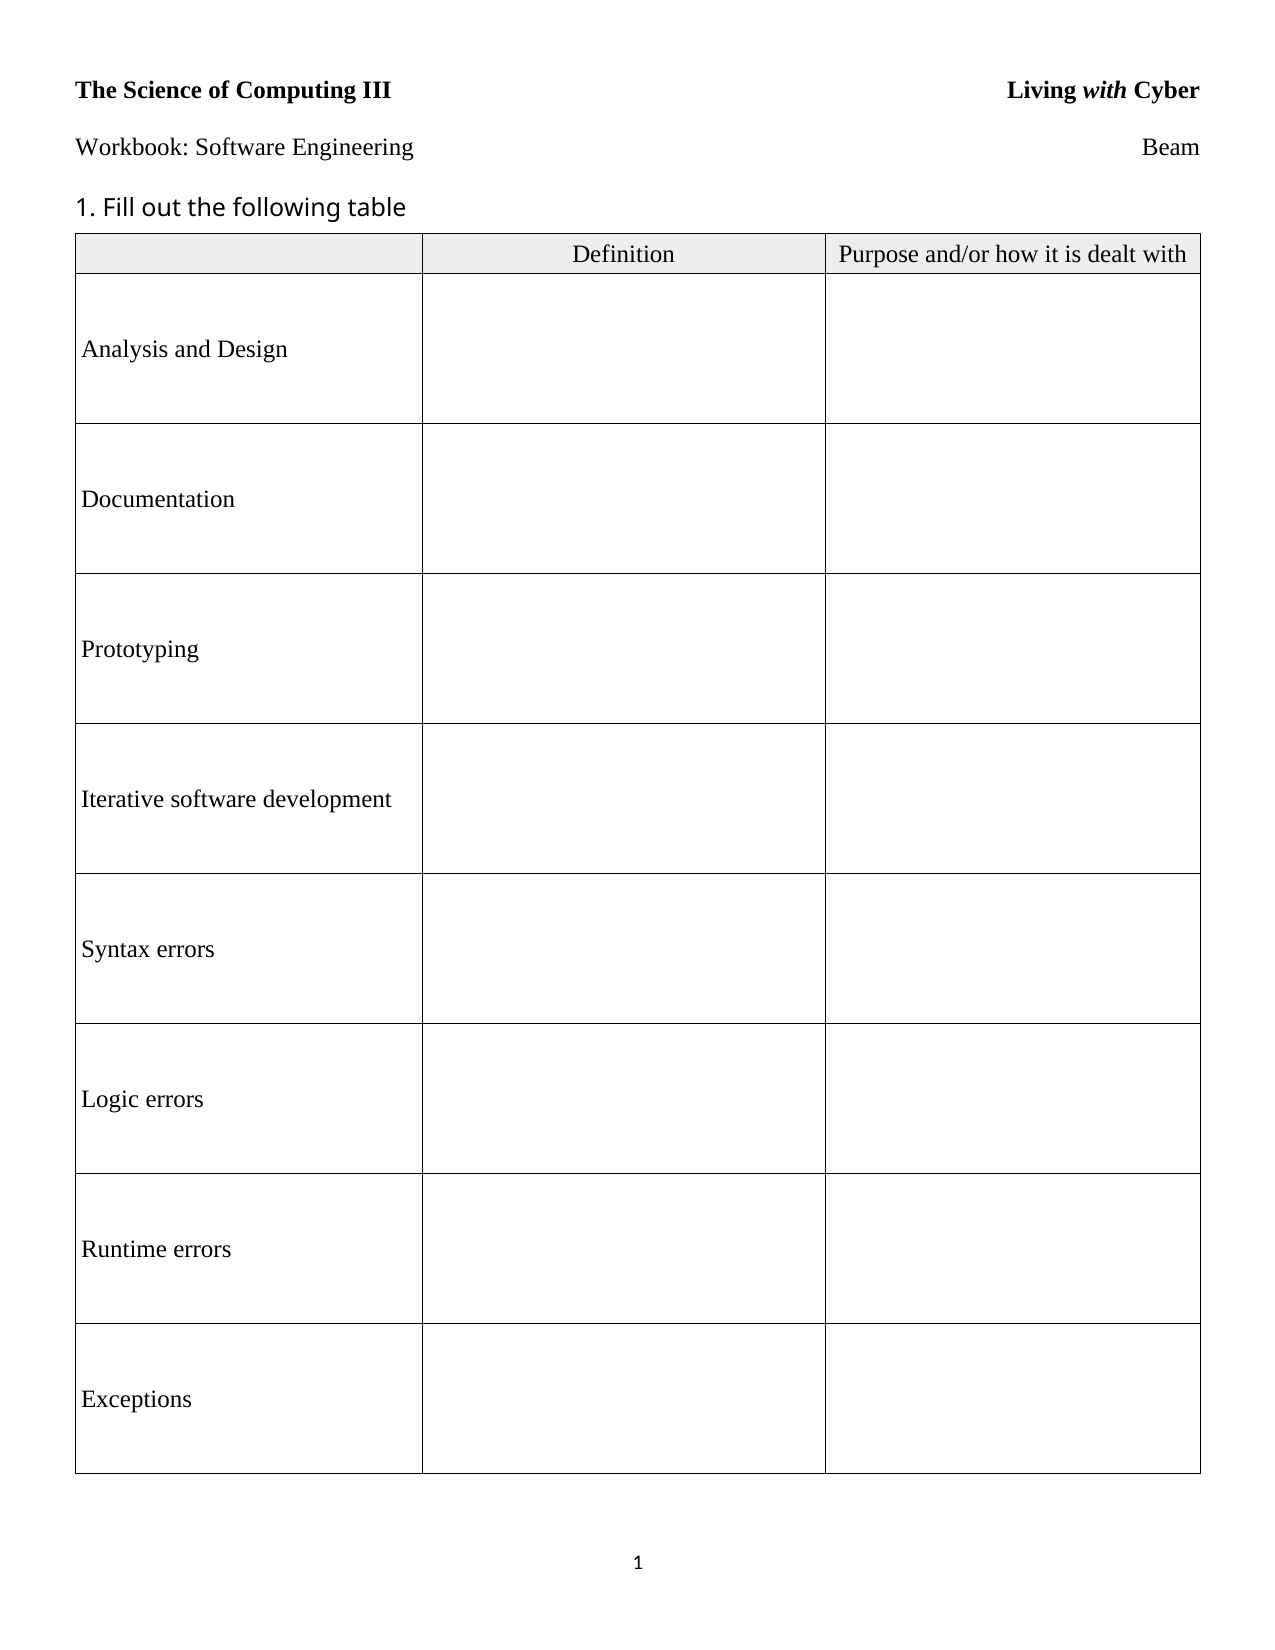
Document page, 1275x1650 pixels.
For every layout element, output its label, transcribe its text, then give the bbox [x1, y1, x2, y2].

table_header Definition [423, 234, 825, 273]
table_cell [423, 424, 825, 573]
table_cell Logic errors [76, 1024, 422, 1173]
table_cell Exceptions [76, 1324, 422, 1473]
table_header [76, 234, 422, 273]
table_cell [423, 1024, 825, 1173]
table_cell [423, 274, 825, 423]
table_cell Analysis and Design [76, 274, 422, 423]
text Workbook: Software Engineering Beam [75, 132, 1200, 161]
table_cell [826, 1024, 1200, 1173]
table_cell Iterative software development [76, 724, 422, 873]
table_cell [423, 874, 825, 1023]
table_cell [826, 874, 1200, 1023]
table_cell [826, 274, 1200, 423]
table_cell [423, 574, 825, 723]
table_cell Runtime errors [76, 1174, 422, 1323]
table_cell [423, 1174, 825, 1323]
text The Science of Computing III Living with Cyber [75, 75, 1200, 104]
table_cell [826, 1174, 1200, 1323]
table_cell [826, 724, 1200, 873]
table_cell [826, 1324, 1200, 1473]
table_cell Documentation [76, 424, 422, 573]
table_cell [423, 1324, 825, 1473]
table_cell [826, 424, 1200, 573]
text 1. Fill out the following table [75, 190, 1200, 224]
table_cell Prototyping [76, 574, 422, 723]
table_header Purpose and/or how it is dealt with [826, 234, 1200, 273]
table_cell [826, 574, 1200, 723]
table_cell [423, 724, 825, 873]
table_cell Syntax errors [76, 874, 422, 1023]
